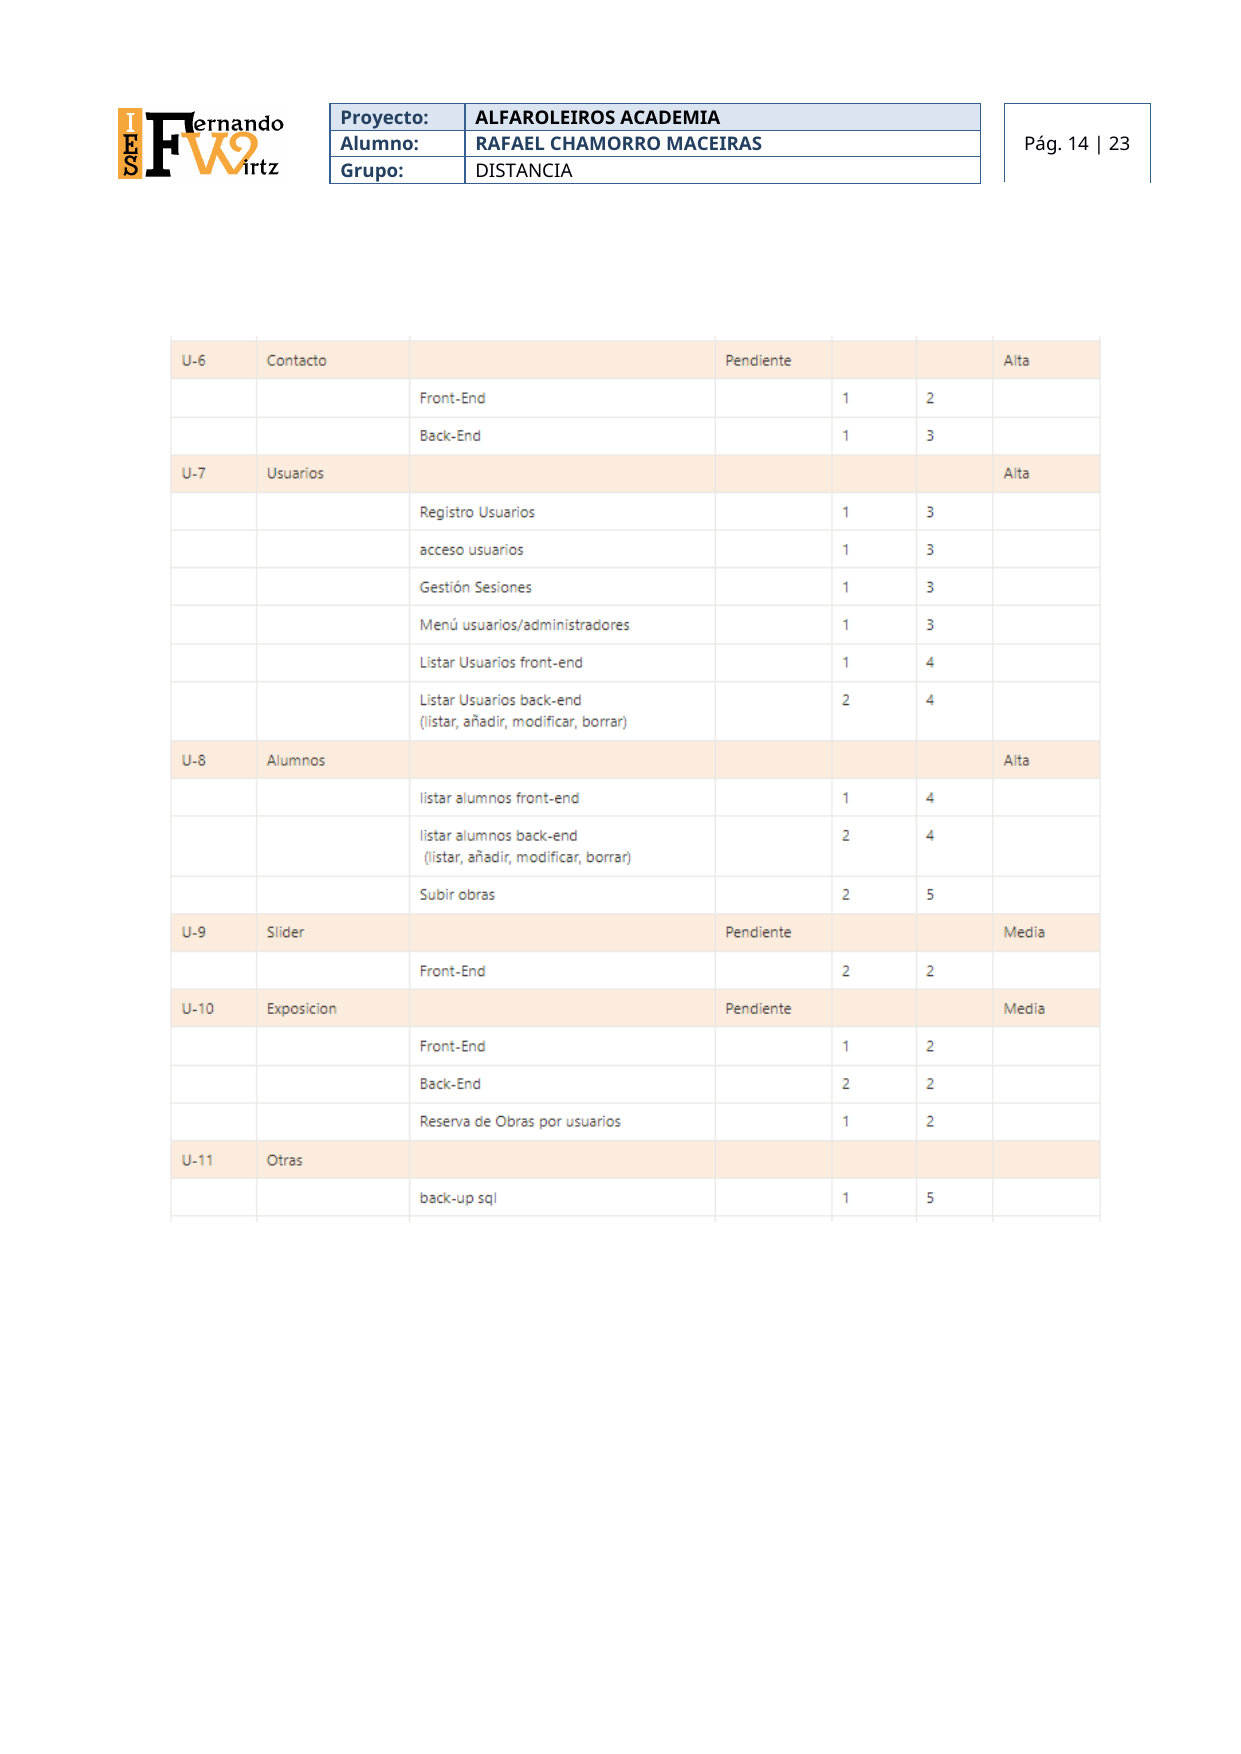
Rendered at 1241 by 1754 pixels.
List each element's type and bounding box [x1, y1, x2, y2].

picture [118, 108, 287, 179]
picture [165, 336, 1105, 1222]
